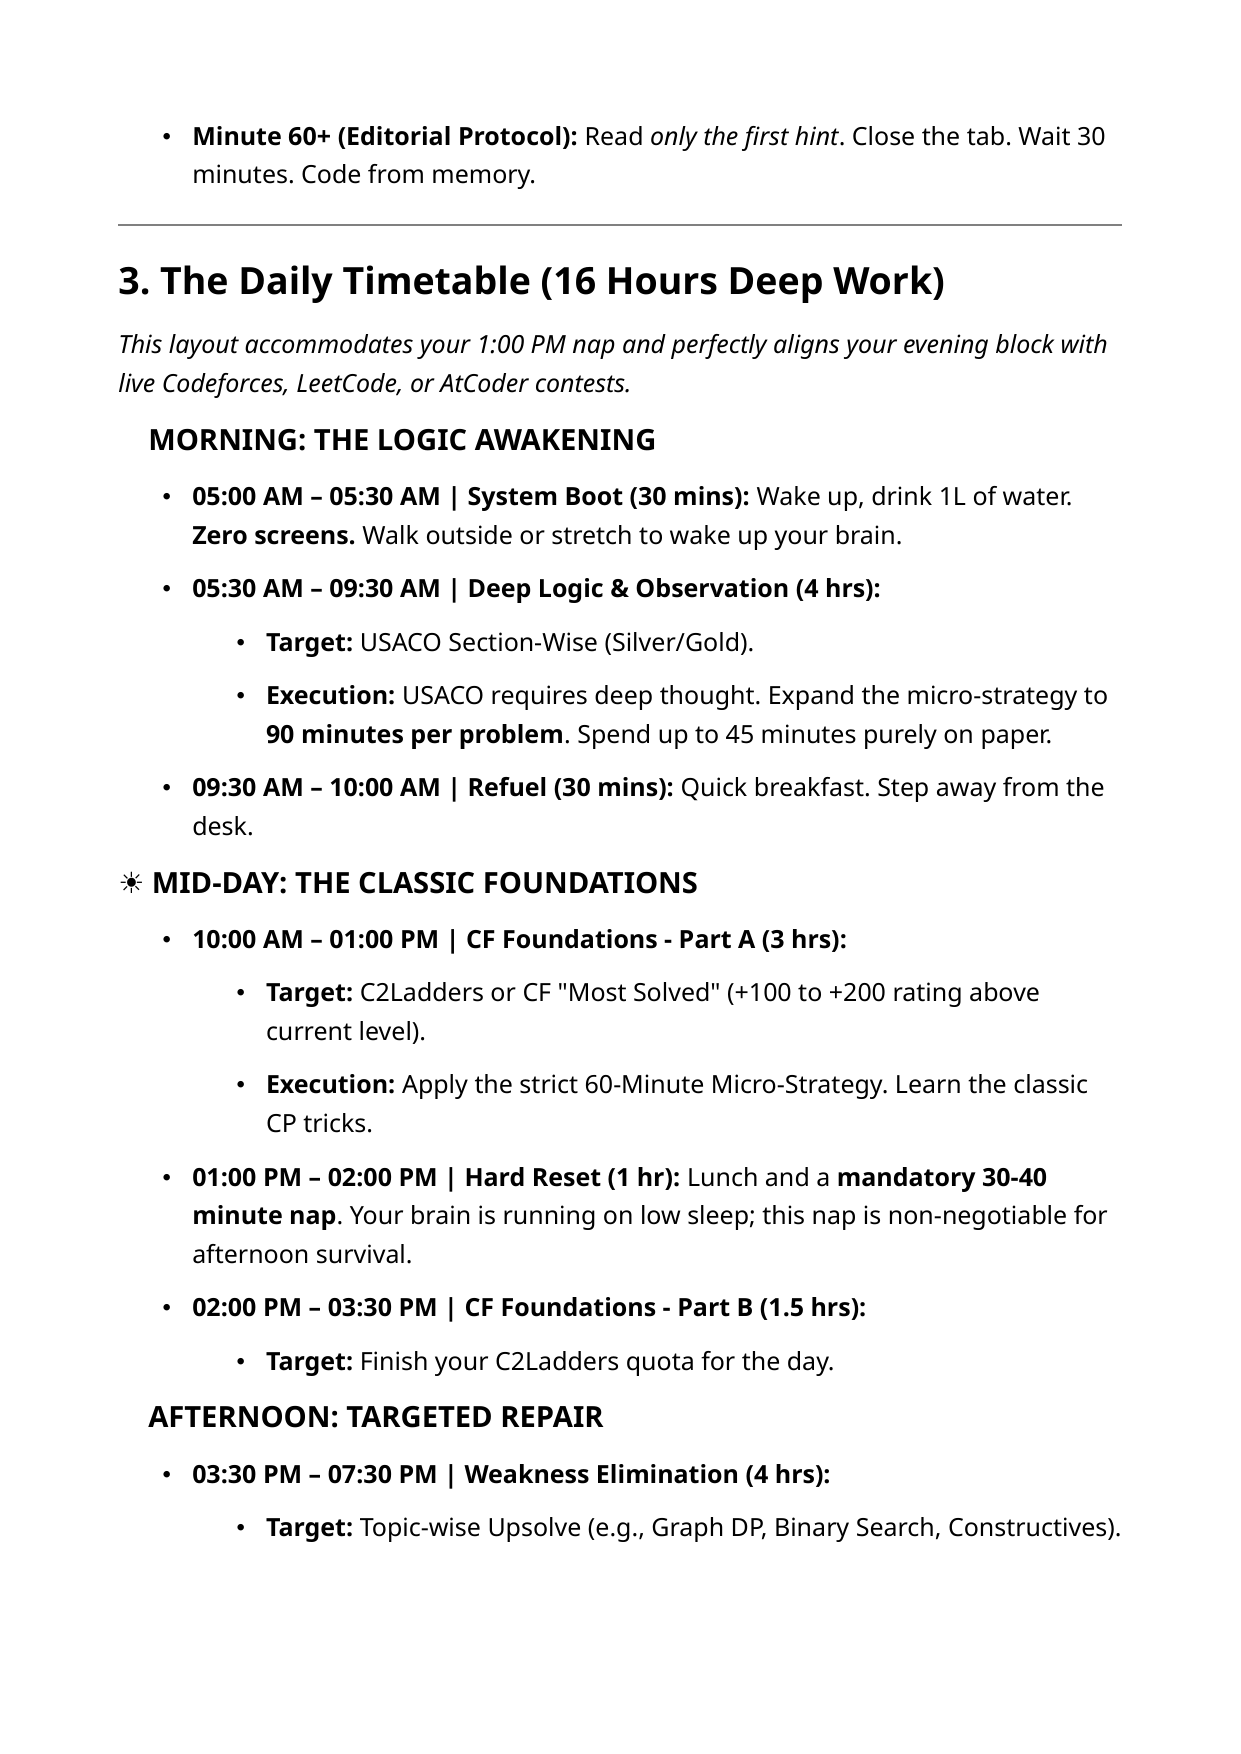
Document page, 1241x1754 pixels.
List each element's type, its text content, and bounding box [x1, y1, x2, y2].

list Target: C2Ladders or CF "Most Solved" (+100 to +200 rating above current level). [236, 975, 1122, 1048]
list 03:30 PM – 07:30 PM | Weakness Elimination (4 hrs): [162, 1457, 1122, 1491]
list 02:00 PM – 03:30 PM | CF Foundations - Part B (1.5 hrs): [162, 1290, 1122, 1324]
list Minute 60+ (Editorial Protocol): Read only the first hint. Close the tab. Wait 30 minutes. Code from memory. [162, 118, 1122, 191]
list Execution: USACO requires deep thought. Expand the micro-strategy to 90 minutes per problem. Spend up to 45 minutes purely on paper. [236, 678, 1122, 751]
subtitle 🌇 AFTERNOON: TARGETED REPAIR [118, 1397, 1122, 1436]
list 09:30 AM – 10:00 AM | Refuel (30 mins): Quick breakfast. Step away from the desk. [162, 770, 1122, 843]
list Target: USACO Section-Wise (Silver/Gold). [236, 624, 1122, 658]
list 10:00 AM – 01:00 PM | CF Foundations - Part A (3 hrs): [162, 922, 1122, 956]
list Target: Topic-wise Upsolve (e.g., Graph DP, Binary Search, Constructives). [236, 1510, 1122, 1544]
list 01:00 PM – 02:00 PM | Hard Reset (1 hr): Lunch and a mandatory 30-40 minute nap. Your brain is running on low sleep; this nap is non-negotiable for afternoon survival. [162, 1159, 1122, 1271]
subtitle ☀️ MID-DAY: THE CLASSIC FOUNDATIONS [118, 862, 1122, 902]
list 05:30 AM – 09:30 AM | Deep Logic & Observation (4 hrs): [162, 571, 1122, 605]
subtitle 3. The Daily Timetable (16 Hours Deep Work) [118, 254, 1122, 306]
list Execution: Apply the strict 60-Minute Micro-Strategy. Learn the classic CP tricks. [236, 1067, 1122, 1140]
text This layout accommodates your 1:00 PM nap and perfectly aligns your evening block with live Codeforces, LeetCode, or AtCoder contests. [118, 327, 1122, 400]
subtitle 🌅 MORNING: THE LOGIC AWAKENING [118, 419, 1122, 459]
list Target: Finish your C2Ladders quota for the day. [236, 1343, 1122, 1377]
list 05:00 AM – 05:30 AM | System Boot (30 mins): Wake up, drink 1L of water. Zero screens. Walk outside or stretch to wake up your brain. [162, 479, 1122, 552]
